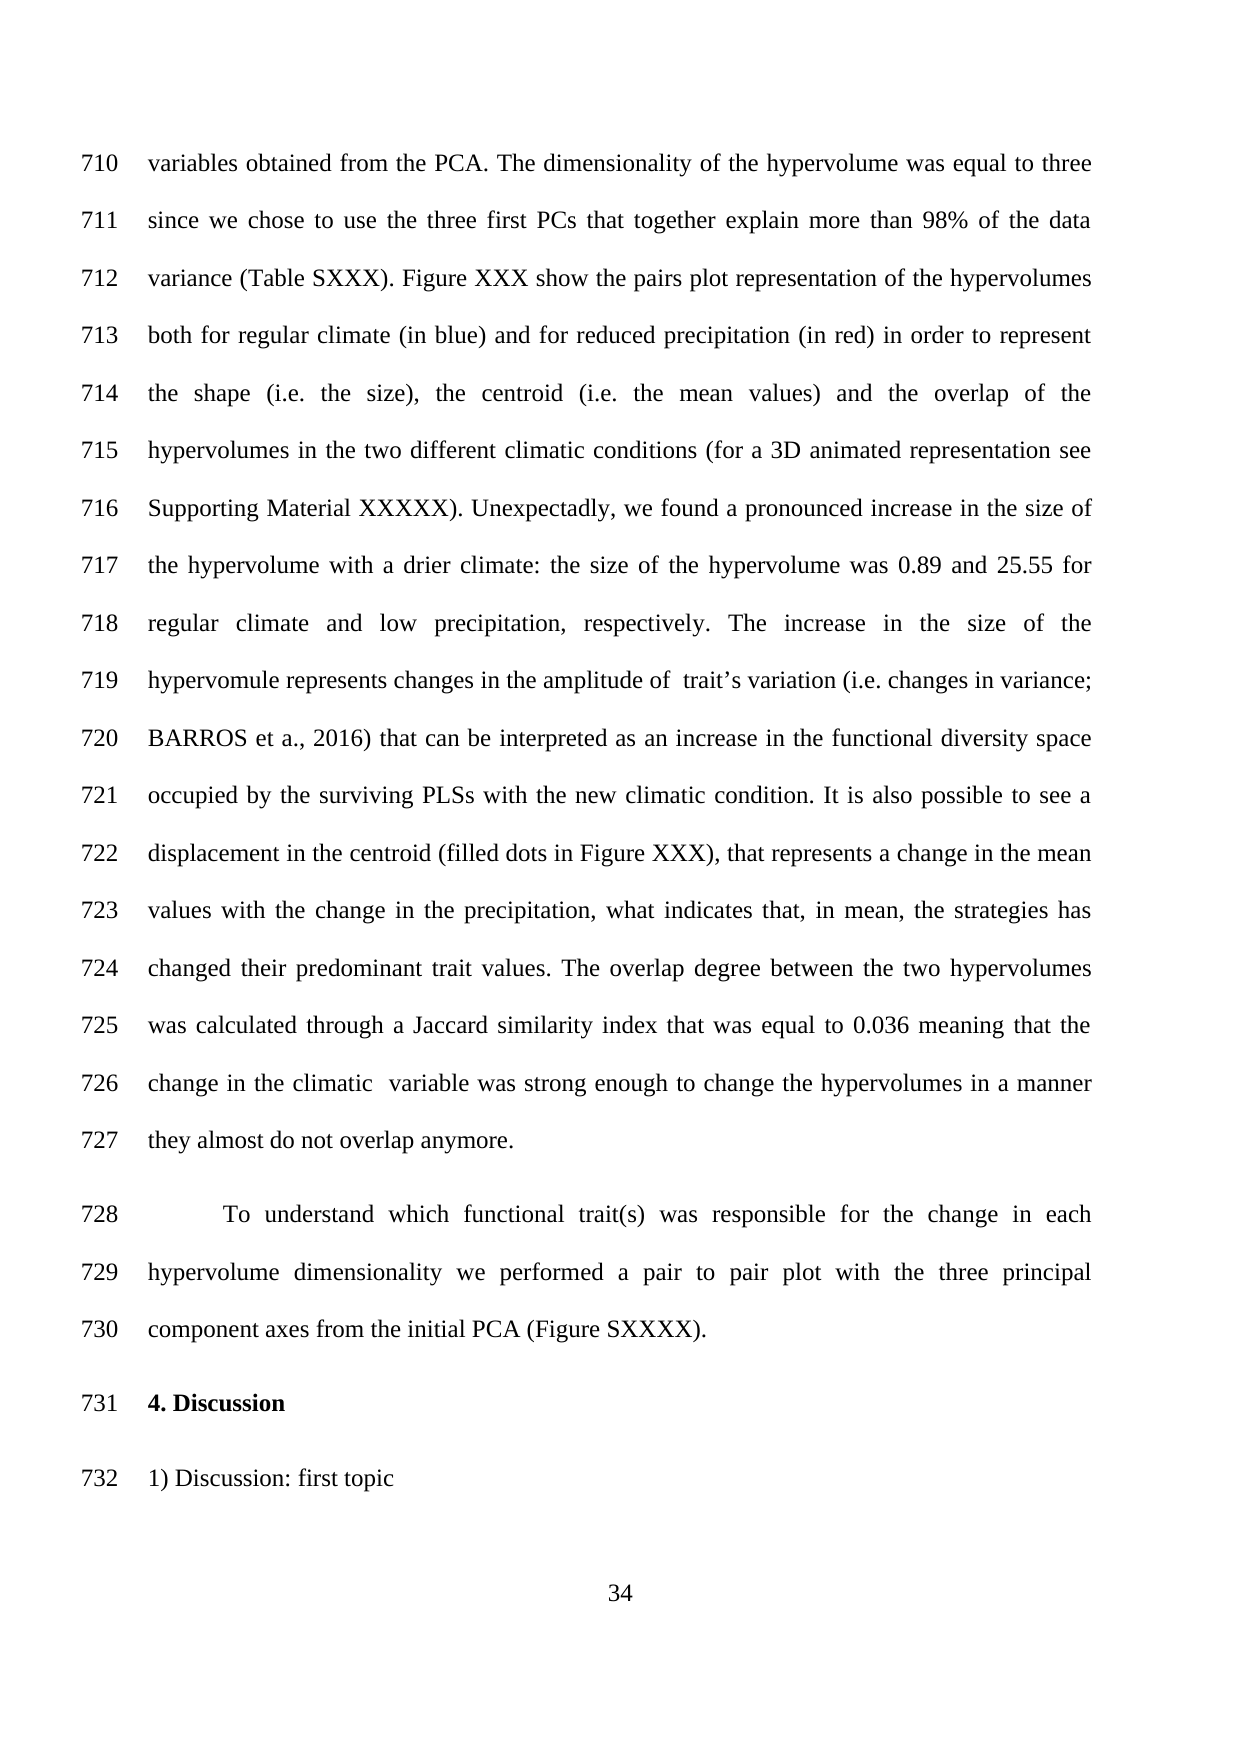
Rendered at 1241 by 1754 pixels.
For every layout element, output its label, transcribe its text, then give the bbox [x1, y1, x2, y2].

text variables obtained from the PCA. The dimensionality of the hypervolume was equal to three since we chose to use the three first PCs that together explain more than 98% of the data variance (Table SXXX). Figure XXX show the pairs plot representation of the hypervolumes both for regular climate (in blue) and for reduced precipitation (in red) in order to represent the shape (i.e. the size), the centroid (i.e. the mean values) and the overlap of the hypervolumes in the two different climatic conditions (for a 3D animated representation see Supporting Material XXXXX). Unexpectadly, we found a pronounced increase in the size of the hypervolume with a drier climate: the size of the hypervolume was 0.89 and 25.55 for regular climate and low precipitation, respectively. The increase in the size of the hypervomule represents changes in the amplitude of trait’s variation (i.e. changes in variance; BARROS et a., 2016) that can be interpreted as an increase in the functional diversity space occupied by the surviving PLSs with the new climatic condition. It is also possible to see a displacement in the centroid (filled dots in Figure XXX), that represents a change in the mean values with the change in the precipitation, what indicates that, in mean, the strategies has changed their predominant trait values. The overlap degree between the two hypervolumes was calculated through a Jaccard similarity index that was equal to 0.036 meaning that the change in the climatic variable was strong enough to change the hypervolumes in a manner they almost do not overlap anymore. [148, 148, 1093, 1154]
text 4. Discussion [148, 1388, 1093, 1417]
text To understand which functional trait(s) was responsible for the change in each hypervolume dimensionality we performed a pair to pair plot with the three principal component axes from the initial PCA (Figure SXXXX). [148, 1199, 1093, 1343]
text 1) Discussion: first topic [148, 1463, 1093, 1491]
